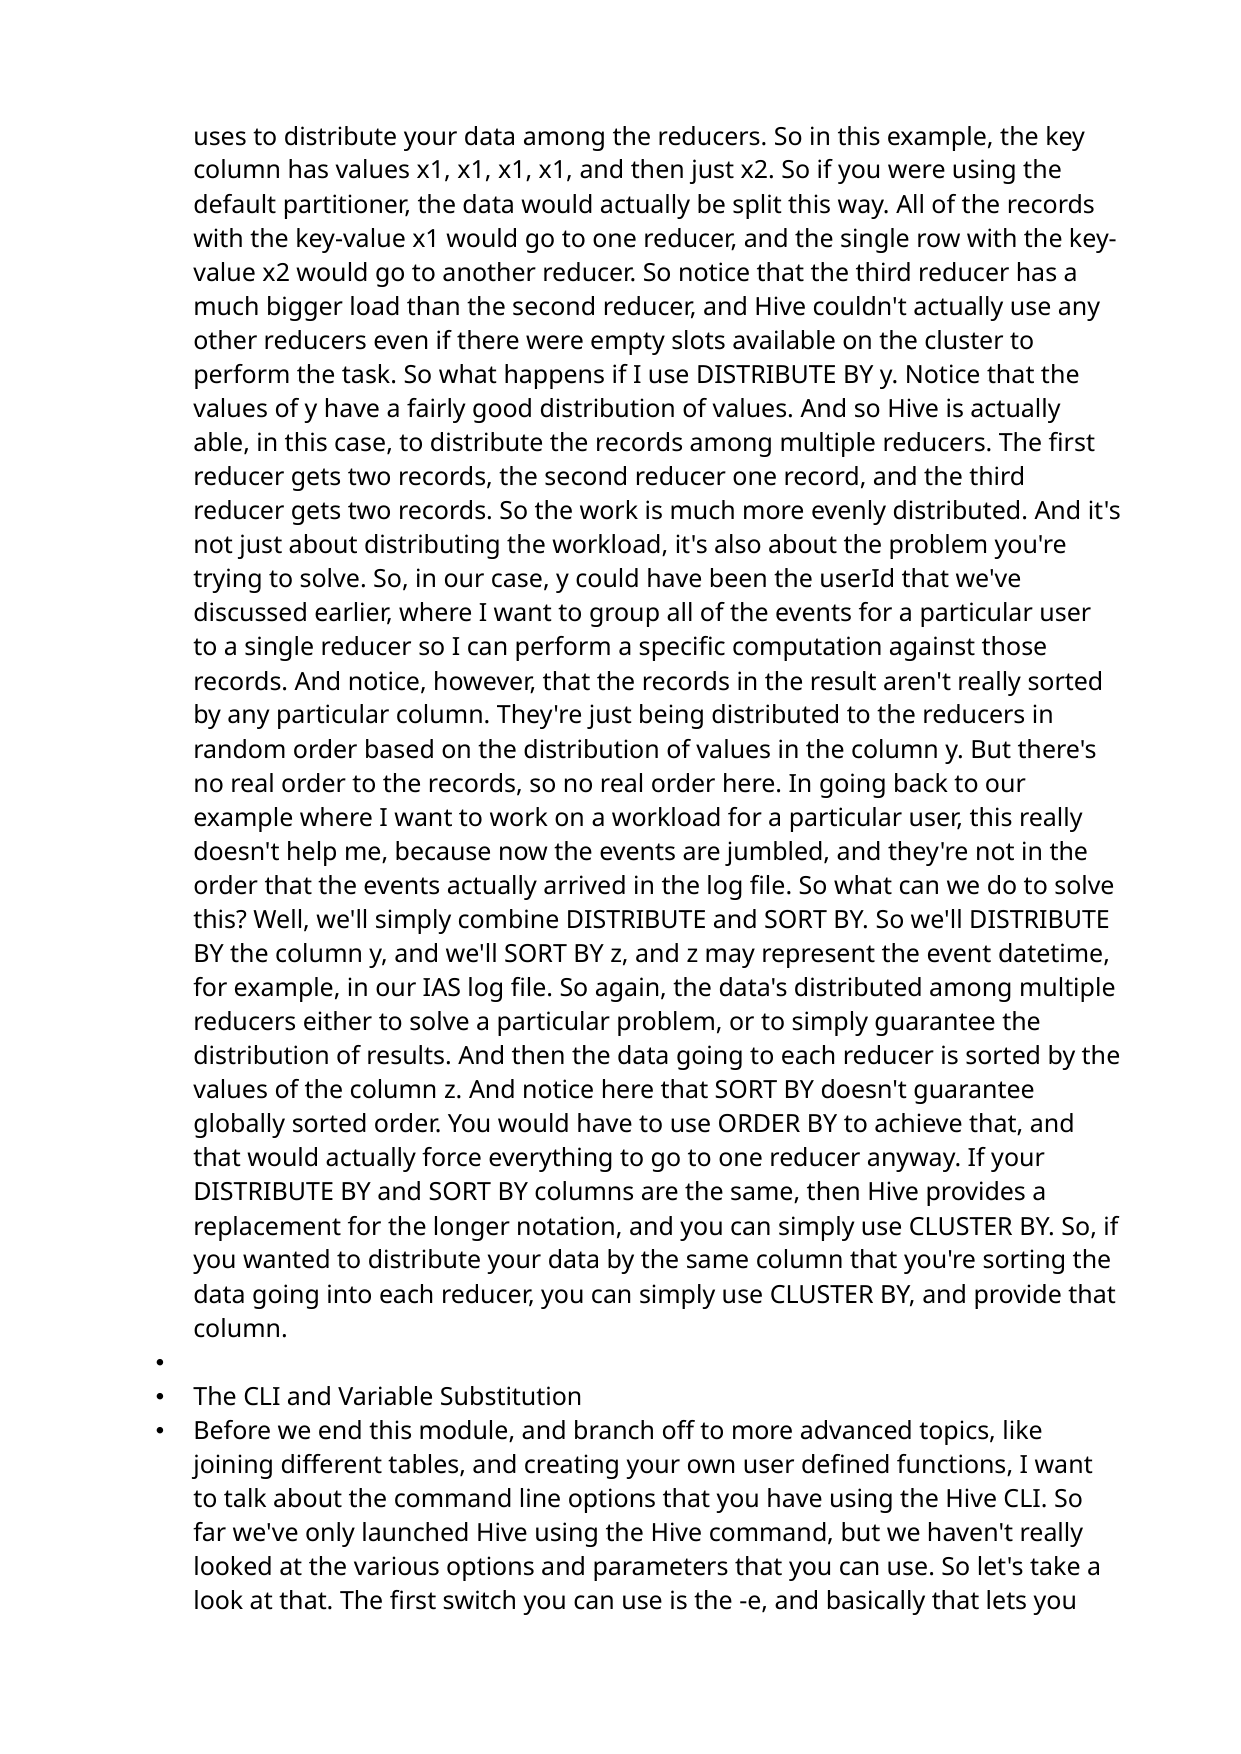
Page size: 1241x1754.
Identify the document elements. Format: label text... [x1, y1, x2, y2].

list Before we end this module, and branch off to more advanced topics, like joining different tables, and creating your own user defined functions, I want to talk about the command line options that you have using the Hive CLI. So far we've only launched Hive using the Hive command, but we haven't really looked at the various options and parameters that you can use. So let's take a look at that. The first switch you can use is the -e, and basically that lets you [156, 1412, 1122, 1617]
list The CLI and Variable Substitution [156, 1378, 1122, 1412]
list uses to distribute your data among the reducers. So in this example, the key column has values x1, x1, x1, x1, and then just x2. So if you were using the default partitioner, the data would actually be split this way. All of the records with the key-value x1 would go to one reducer, and the single row with the key-value x2 would go to another reducer. So notice that the third reducer has a much bigger load than the second reducer, and Hive couldn't actually use any other reducers even if there were empty slots available on the cluster to perform the task. So what happens if I use DISTRIBUTE BY y. Notice that the values of y have a fairly good distribution of values. And so Hive is actually able, in this case, to distribute the records among multiple reducers. The first reducer gets two records, the second reducer one record, and the third reducer gets two records. So the work is much more evenly distributed. And it's not just about distributing the workload, it's also about the problem you're trying to solve. So, in our case, y could have been the userId that we've discussed earlier, where I want to group all of the events for a particular user to a single reducer so I can perform a specific computation against those records. And notice, however, that the records in the result aren't really sorted by any particular column. They're just being distributed to the reducers in random order based on the distribution of values in the column y. But there's no real order to the records, so no real order here. In going back to our example where I want to work on a workload for a particular user, this really doesn't help me, because now the events are jumbled, and they're not in the order that the events actually arrived in the log file. So what can we do to solve this? Well, we'll simply combine DISTRIBUTE and SORT BY. So we'll DISTRIBUTE BY the column y, and we'll SORT BY z, and z may represent the event datetime, for example, in our IAS log file. So again, the data's distributed among multiple reducers either to solve a particular problem, or to simply guarantee the distribution of results. And then the data going to each reducer is sorted by the values of the column z. And notice here that SORT BY doesn't guarantee globally sorted order. You would have to use ORDER BY to achieve that, and that would actually force everything to go to one reducer anyway. If your DISTRIBUTE BY and SORT BY columns are the same, then Hive provides a replacement for the longer notation, and you can simply use CLUSTER BY. So, if you wanted to distribute your data by the same column that you're sorting the data going into each reducer, you can simply use CLUSTER BY, and provide that column. [156, 118, 1122, 1344]
